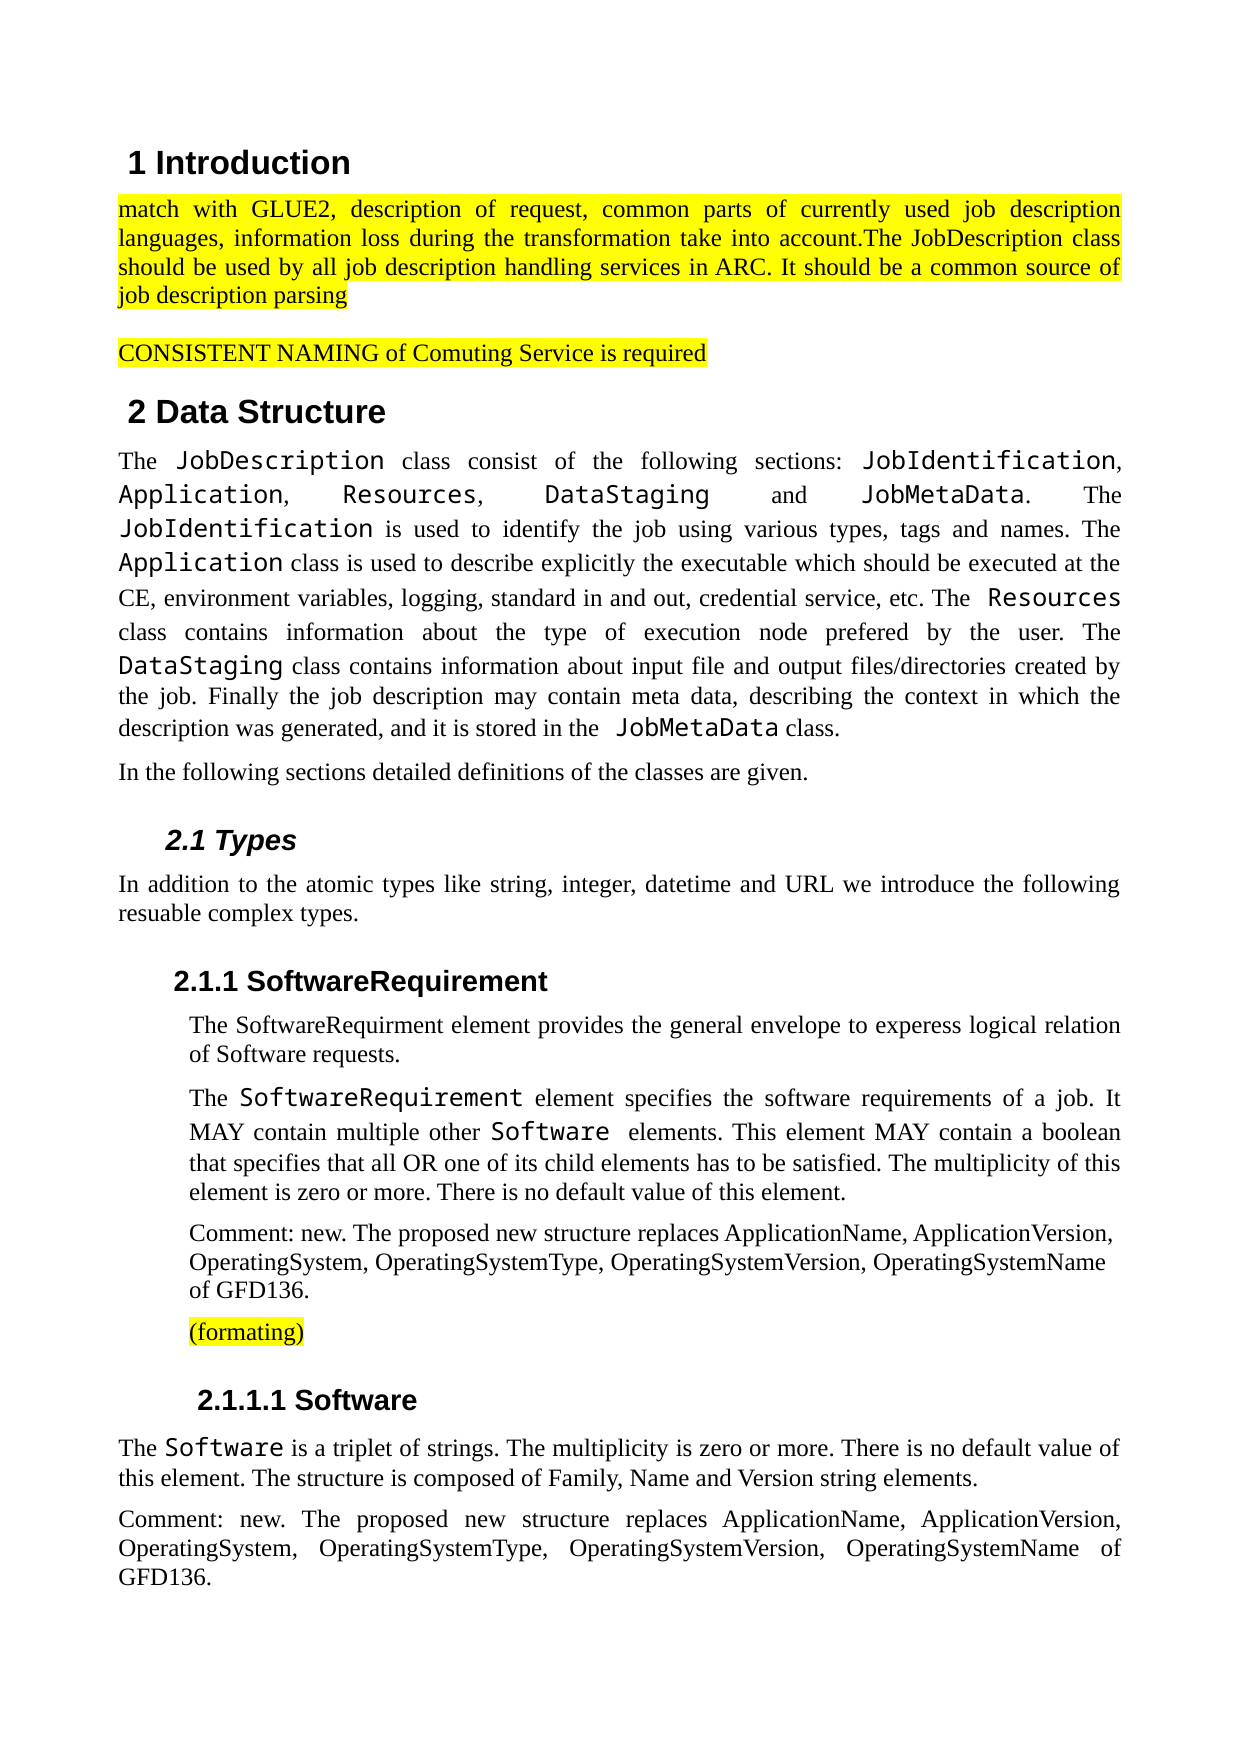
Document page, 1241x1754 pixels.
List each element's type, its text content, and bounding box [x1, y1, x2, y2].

list The SoftwareRequirment element provides the general envelope to experess logical relation of Software requests. [165, 1010, 1122, 1067]
list (formating) [165, 1317, 1122, 1346]
subtitle SoftwareRequirement [165, 964, 1122, 997]
text CONSISTENT NAMING of Comuting Service is required [118, 338, 1122, 367]
list The SoftwareRequirement element specifies the software requirements of a job. It MAY contain multiple other Software elements. This element MAY contain a boolean that specifies that all OR one of its child elements has to be satisfied. The multiplicity of this element is zero or more. There is no default value of this element. [165, 1080, 1122, 1206]
subtitle 2.1 Types [142, 823, 1122, 856]
subtitle Data Structure [118, 392, 1122, 430]
list Comment: new. The proposed new structure replaces ApplicationName, ApplicationVersion, OperatingSystem, OperatingSystemType, OperatingSystemVersion, OperatingSystemName of GFD136. [165, 1218, 1122, 1304]
subtitle Introduction [118, 143, 1122, 182]
text In addition to the atomic types like string, integer, datetime and URL we introduce the following resuable complex types. [118, 869, 1122, 926]
text Comment: new. The proposed new structure replaces ApplicationName, ApplicationVersion, OperatingSystem, OperatingSystemType, OperatingSystemVersion, OperatingSystemName of GFD136. [118, 1504, 1122, 1591]
text In the following sections detailed definitions of the classes are given. [118, 757, 1122, 785]
subtitle Software [189, 1383, 1122, 1417]
text The Software is a triplet of strings. The multiplicity is zero or more. There is no default value of this element. The structure is composed of Family, Name and Version string elements. [118, 1429, 1122, 1492]
text The JobDescription class consist of the following sections: JobIdentification, Application, Resources, DataStaging and JobMetaData. The JobIdentification is used to identify the job using various types, tags and names. The Application class is used to describe explicitly the executable which should be executed at the CE, environment variables, logging, standard in and out, credential service, etc. The Resources class contains information about the type of execution node prefered by the user. The DataStaging class contains information about input file and output files/directories created by the job. Finally the job description may contain meta data, describing the context in which the description was generated, and it is stored in the JobMetaData class. [118, 443, 1122, 744]
